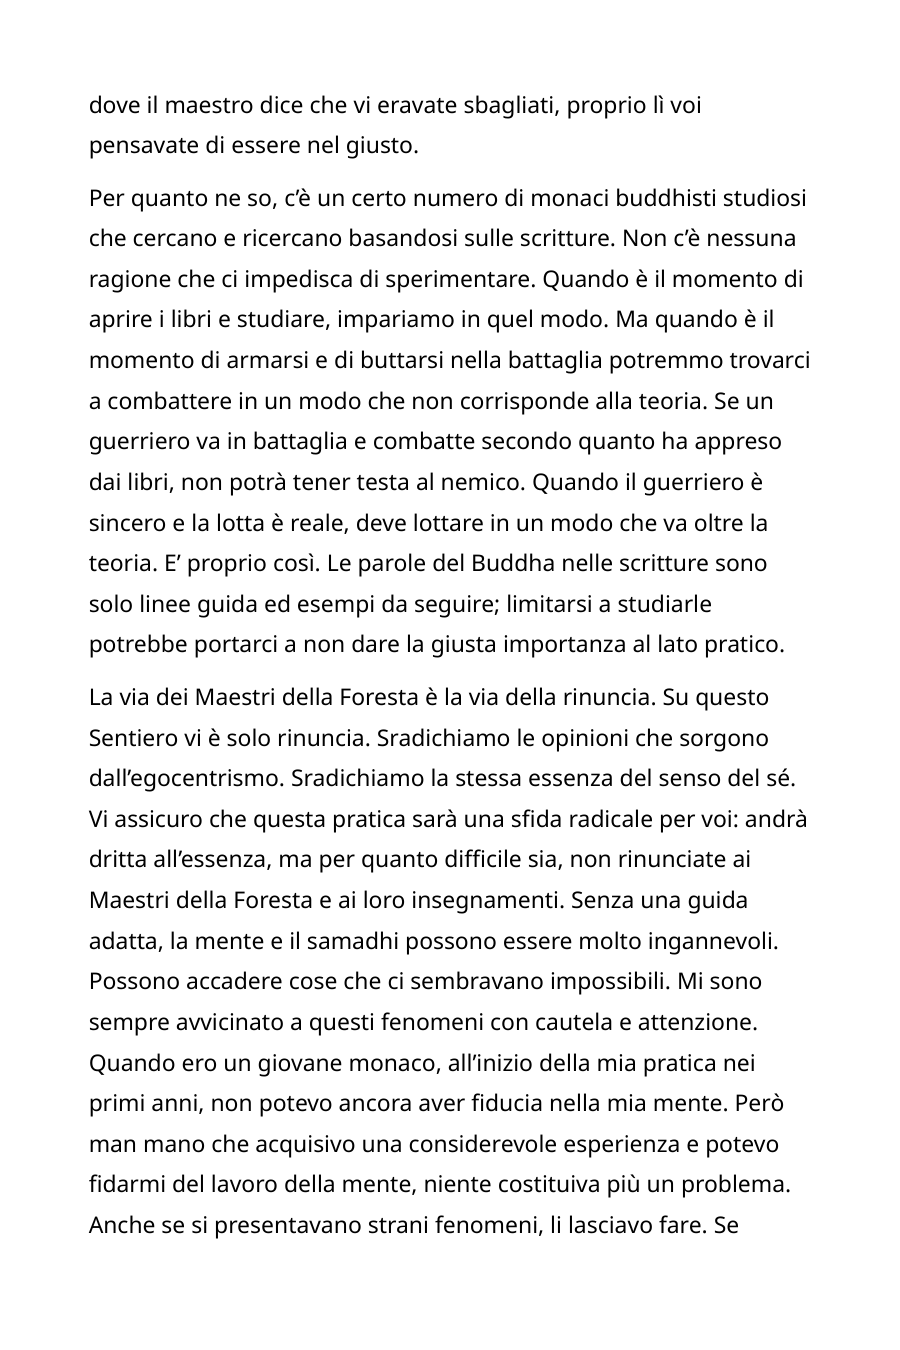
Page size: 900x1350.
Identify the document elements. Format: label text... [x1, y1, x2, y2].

text Per quanto ne so, c’è un certo numero di monaci buddhisti studiosi che cercano e ricercano basandosi sulle scritture. Non c’è nessuna ragione che ci impedisca di sperimentare. Quando è il momento di aprire i libri e studiare, impariamo in quel modo. Ma quando è il momento di armarsi e di buttarsi nella battaglia potremmo trovarci a combattere in un modo che non corrisponde alla teoria. Se un guerriero va in battaglia e combatte secondo quanto ha appreso dai libri, non potrà tener testa al nemico. Quando il guerriero è sincero e la lotta è reale, deve lottare in un modo che va oltre la teoria. E’ proprio così. Le parole del Buddha nelle scritture sono solo linee guida ed esempi da seguire; limitarsi a studiarle potrebbe portarci a non dare la giusta importanza al lato pratico. [88, 182, 811, 660]
text dove il maestro dice che vi eravate sbagliati, proprio lì voi pensavate di essere nel giusto. [88, 88, 811, 160]
text La via dei Maestri della Foresta è la via della rinuncia. Su questo Sentiero vi è solo rinuncia. Sradichiamo le opinioni che sorgono dall’egocentrismo. Sradichiamo la stessa essenza del senso del sé. Vi assicuro che questa pratica sarà una sfida radicale per voi: andrà dritta all’essenza, ma per quanto difficile sia, non rinunciate ai Maestri della Foresta e ai loro insegnamenti. Senza una guida adatta, la mente e il samadhi possono essere molto ingannevoli. Possono accadere cose che ci sembravano impossibili. Mi sono sempre avvicinato a questi fenomeni con cautela e attenzione. Quando ero un giovane monaco, all’inizio della mia pratica nei primi anni, non potevo ancora aver fiducia nella mia mente. Però man mano che acquisivo una considerevole esperienza e potevo fidarmi del lavoro della mente, niente costituiva più un problema. Anche se si presentavano strani fenomeni, li lasciavo fare. Se [88, 681, 811, 1240]
